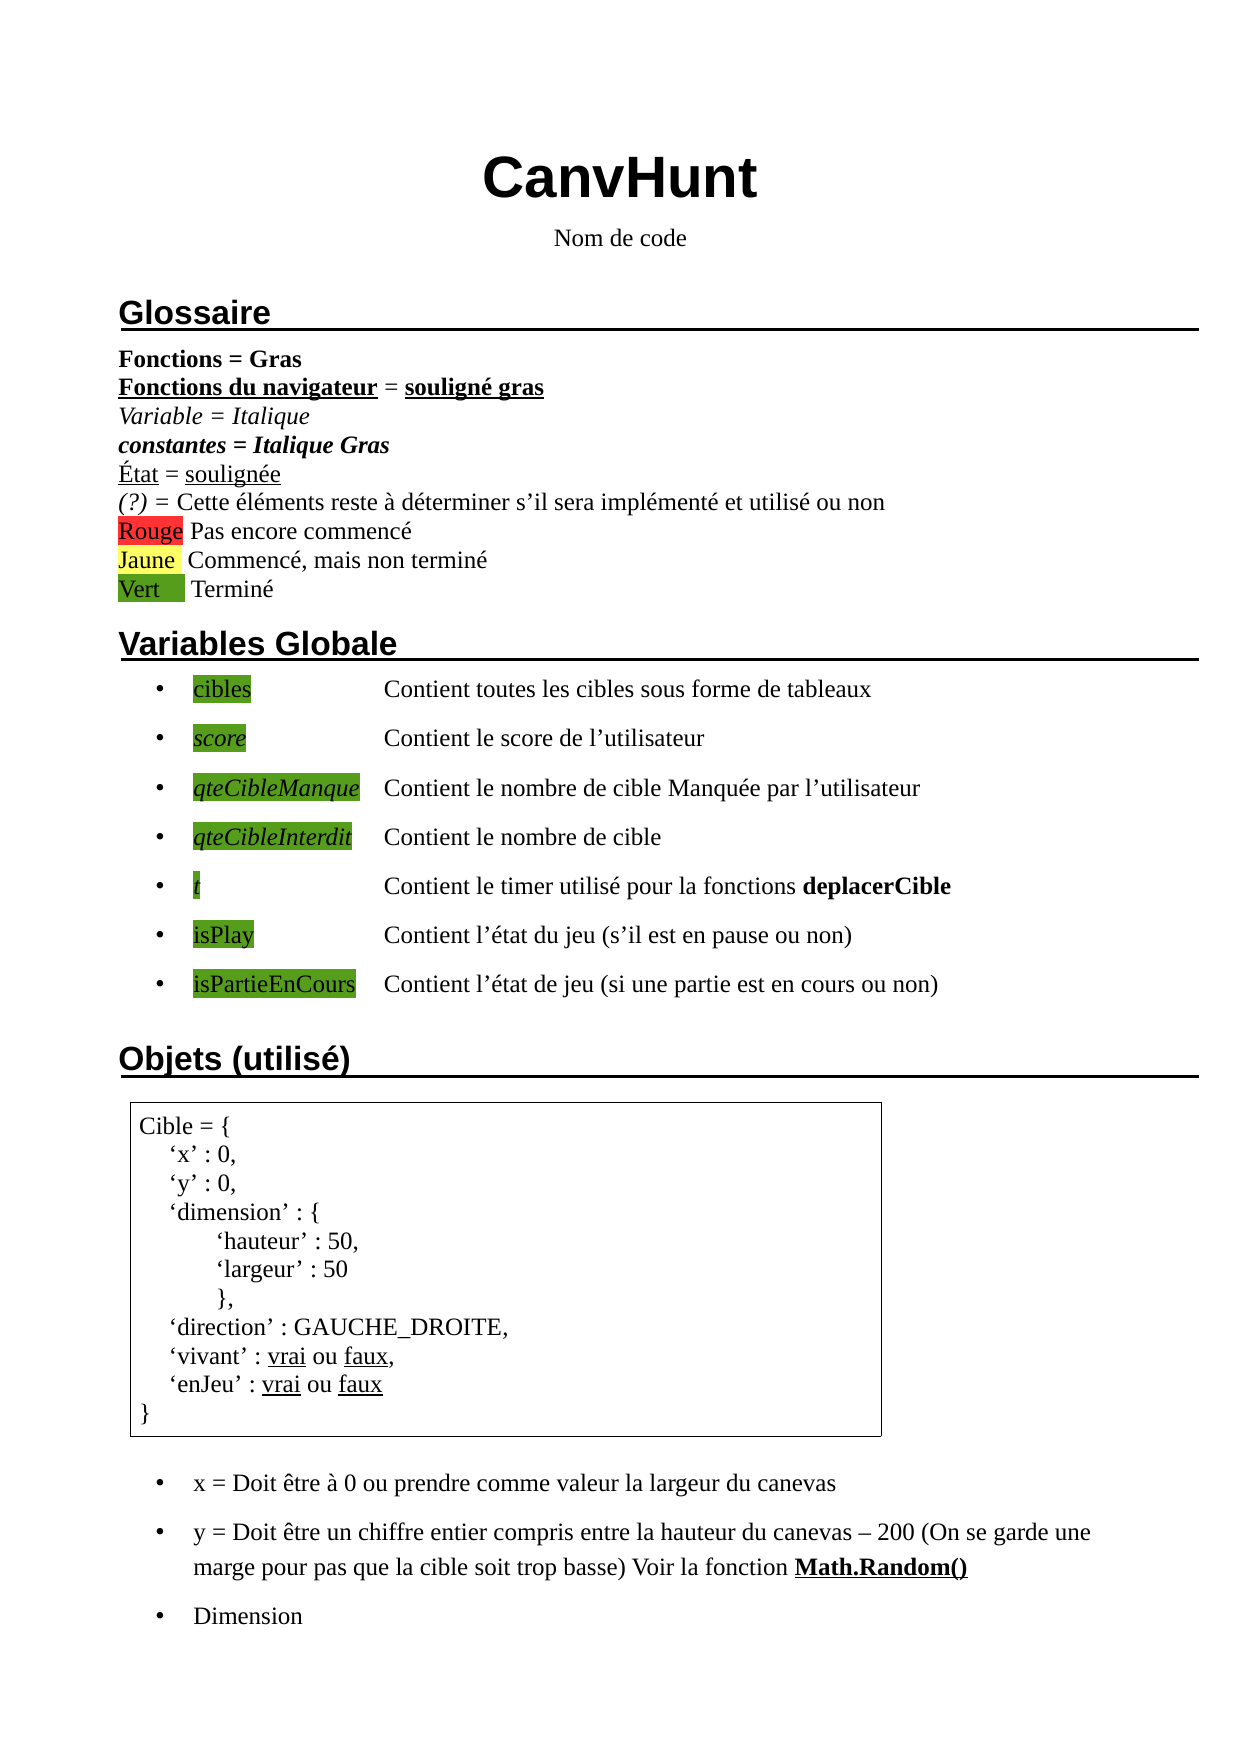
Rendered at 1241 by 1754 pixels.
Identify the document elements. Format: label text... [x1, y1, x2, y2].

text ‘dimension’ : { [139, 1197, 872, 1226]
text Vert Terminé [118, 574, 1122, 602]
list isPartieEnCours Contient l’état de jeu (si une partie est en cours ou non) [156, 969, 1122, 998]
text ‘direction’ : GAUCHE_DROITE, [139, 1312, 872, 1341]
list qteCibleInterdit Contient le nombre de cible [156, 822, 1122, 850]
text Rouge Pas encore commencé [118, 516, 1122, 545]
text ‘y’ : 0, [139, 1168, 872, 1197]
text ‘largeur’ : 50 [139, 1254, 872, 1283]
title CanvHunt [118, 143, 1122, 210]
list qteCibleManque Contient le nombre de cible Manquée par l’utilisateur [156, 773, 1122, 801]
subtitle Glossaire [118, 293, 1122, 331]
text constantes = Italique Gras [118, 430, 1122, 459]
list score Contient le score de l’utilisateur [156, 723, 1122, 752]
text ‘vivant’ : vrai ou faux, [139, 1341, 872, 1369]
text ‘hauteur’ : 50, [139, 1226, 872, 1254]
text }, [139, 1283, 872, 1312]
list x = Doit être à 0 ou prendre comme valeur la largeur du canevas [156, 1468, 1122, 1497]
list isPlay Contient l’état du jeu (s’il est en pause ou non) [156, 920, 1122, 948]
list Dimension [156, 1601, 1122, 1629]
text Jaune Commencé, mais non terminé [118, 545, 1122, 574]
text ‘x’ : 0, [139, 1139, 872, 1168]
text Fonctions du navigateur = souligné gras [118, 372, 1122, 401]
subtitle Variables Globale [118, 623, 1122, 662]
text ‘enJeu’ : vrai ou faux [139, 1369, 872, 1398]
list t Contient le timer utilisé pour la fonctions deplacerCible [156, 871, 1122, 899]
text } [139, 1398, 872, 1427]
subtitle Objets (utilisé) [118, 1039, 1122, 1077]
text Fonctions = Gras [118, 344, 1122, 372]
text Nom de code [118, 223, 1122, 251]
list cibles Contient toutes les cibles sous forme de tableaux [156, 674, 1122, 703]
text Cible = { [139, 1111, 872, 1139]
text Variable = Italique [118, 401, 1122, 430]
text (?) = Cette éléments reste à déterminer s’il sera implémenté et utilisé ou non [118, 487, 1122, 516]
text État = soulignée [118, 459, 1122, 487]
list y = Doit être un chiffre entier compris entre la hauteur du canevas – 200 (On se garde une marge pour pas que la cible soit trop basse) Voir la fonction Math.Random() [156, 1517, 1122, 1580]
